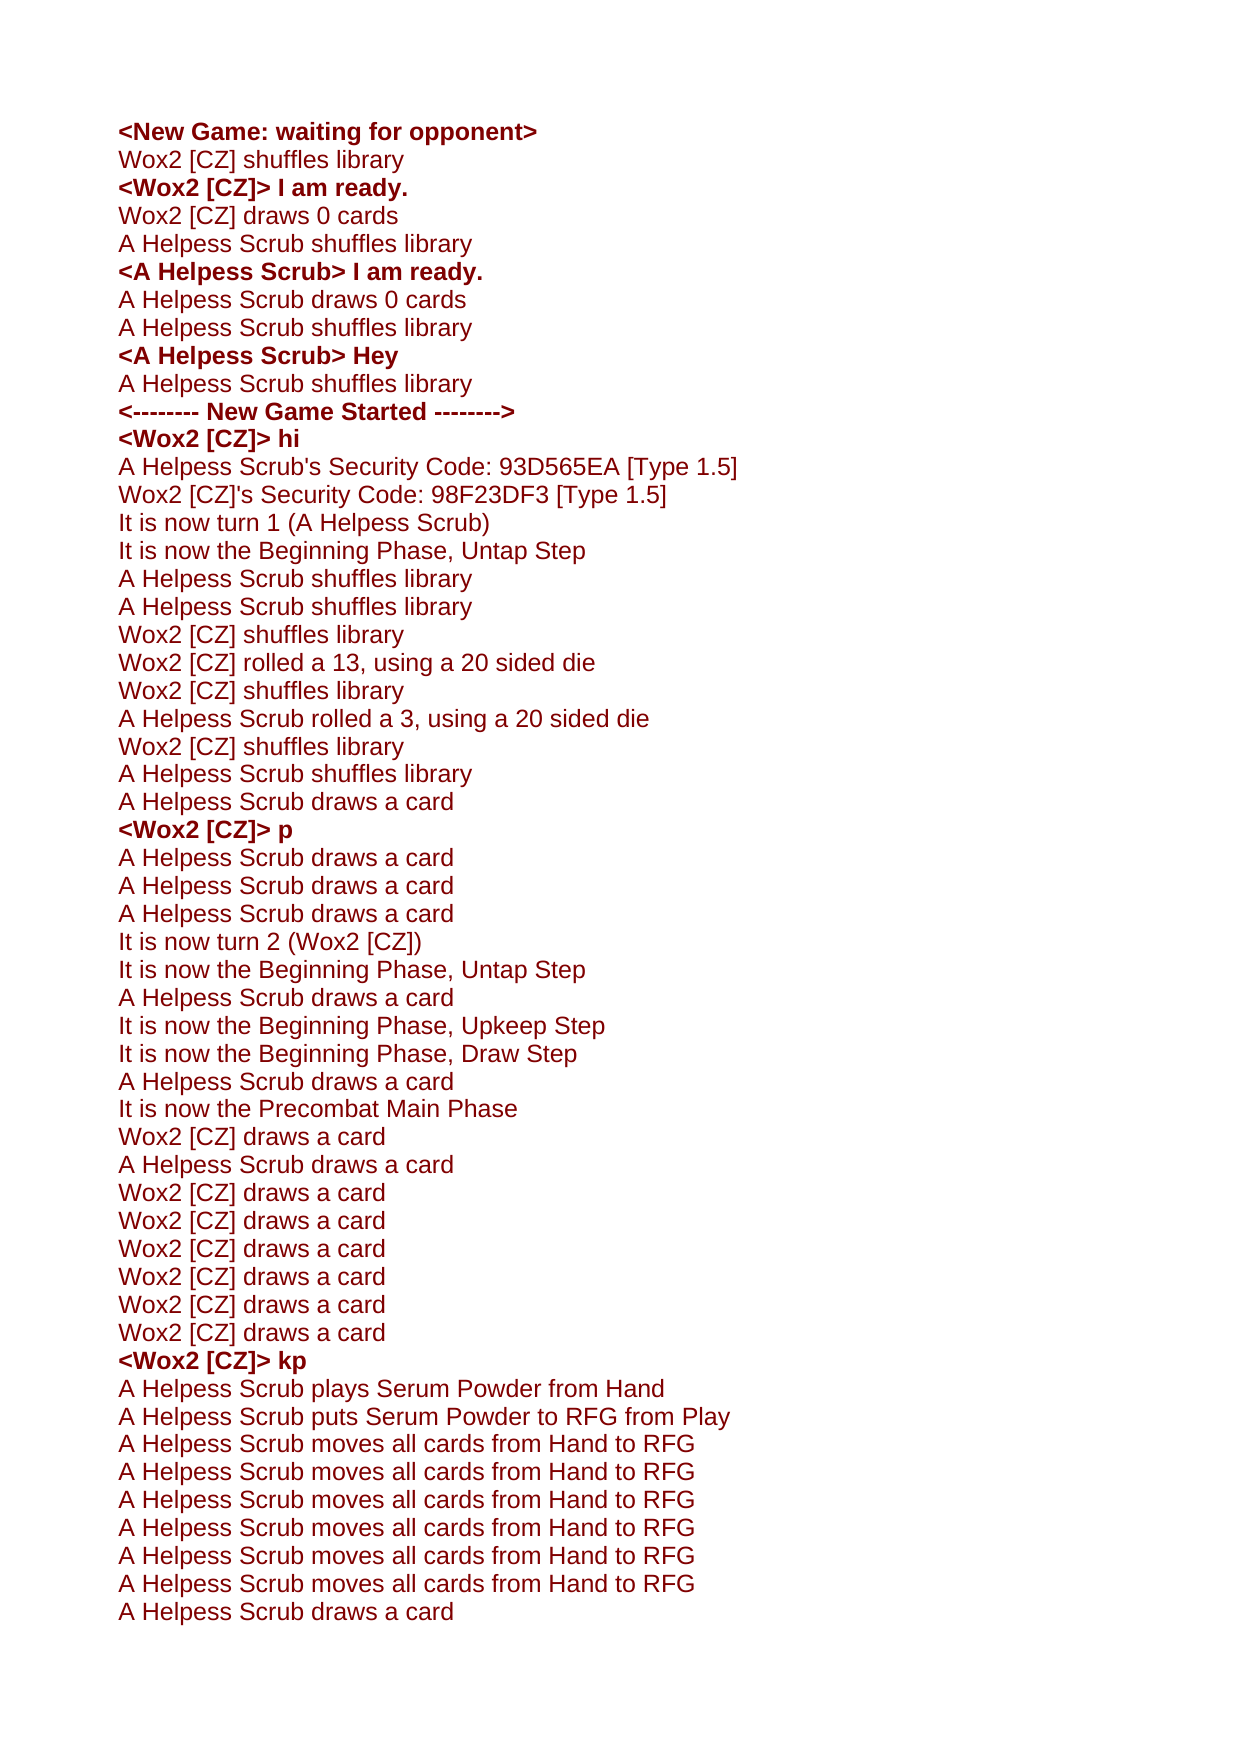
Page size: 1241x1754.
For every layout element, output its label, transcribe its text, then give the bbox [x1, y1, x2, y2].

text Wox2 [CZ] shuffles library [118, 676, 1122, 704]
text It is now the Beginning Phase, Untap Step [118, 956, 1122, 983]
text Wox2 [CZ] shuffles library [118, 732, 1122, 760]
text Wox2 [CZ] shuffles library [118, 146, 1122, 174]
text A Helpess Scrub shuffles library [118, 593, 1122, 621]
text A Helpess Scrub moves all cards from Hand to RFG [118, 1570, 1122, 1598]
text It is now the Precombat Main Phase [118, 1095, 1122, 1123]
text A Helpess Scrub moves all cards from Hand to RFG [118, 1430, 1122, 1458]
text It is now turn 2 (Wox2 [CZ]) [118, 928, 1122, 956]
text A Helpess Scrub draws a card [118, 1151, 1122, 1179]
text A Helpess Scrub rolled a 3, using a 20 sided die [118, 704, 1122, 732]
text Wox2 [CZ] draws a card [118, 1179, 1122, 1207]
text <A Helpess Scrub> I am ready. [118, 258, 1122, 286]
text A Helpess Scrub draws a card [118, 900, 1122, 928]
text <-------- New Game Started --------> [118, 397, 1122, 425]
text A Helpess Scrub moves all cards from Hand to RFG [118, 1514, 1122, 1542]
text A Helpess Scrub shuffles library [118, 565, 1122, 593]
text It is now turn 1 (A Helpess Scrub) [118, 509, 1122, 537]
text A Helpess Scrub plays Serum Powder from Hand [118, 1374, 1122, 1402]
text It is now the Beginning Phase, Draw Step [118, 1039, 1122, 1067]
text Wox2 [CZ] draws a card [118, 1291, 1122, 1318]
text Wox2 [CZ] draws a card [118, 1207, 1122, 1235]
text A Helpess Scrub puts Serum Powder to RFG from Play [118, 1402, 1122, 1430]
text A Helpess Scrub draws a card [118, 872, 1122, 900]
text A Helpess Scrub draws a card [118, 1598, 1122, 1626]
text <A Helpess Scrub> Hey [118, 341, 1122, 369]
text A Helpess Scrub moves all cards from Hand to RFG [118, 1542, 1122, 1570]
text A Helpess Scrub moves all cards from Hand to RFG [118, 1486, 1122, 1514]
text A Helpess Scrub moves all cards from Hand to RFG [118, 1458, 1122, 1486]
text Wox2 [CZ] draws a card [118, 1235, 1122, 1263]
text <Wox2 [CZ]> p [118, 816, 1122, 844]
text A Helpess Scrub's Security Code: 93D565EA [Type 1.5] [118, 453, 1122, 481]
text <Wox2 [CZ]> kp [118, 1346, 1122, 1374]
text Wox2 [CZ] draws 0 cards [118, 202, 1122, 230]
text Wox2 [CZ] rolled a 13, using a 20 sided die [118, 648, 1122, 676]
text A Helpess Scrub shuffles library [118, 313, 1122, 341]
text A Helpess Scrub draws 0 cards [118, 286, 1122, 313]
text Wox2 [CZ]'s Security Code: 98F23DF3 [Type 1.5] [118, 481, 1122, 509]
text A Helpess Scrub shuffles library [118, 230, 1122, 258]
text Wox2 [CZ] draws a card [118, 1318, 1122, 1346]
text <Wox2 [CZ]> I am ready. [118, 174, 1122, 202]
text A Helpess Scrub draws a card [118, 788, 1122, 816]
text <Wox2 [CZ]> hi [118, 425, 1122, 453]
text A Helpess Scrub draws a card [118, 844, 1122, 872]
text A Helpess Scrub draws a card [118, 1067, 1122, 1095]
text A Helpess Scrub draws a card [118, 983, 1122, 1011]
text It is now the Beginning Phase, Upkeep Step [118, 1011, 1122, 1039]
text Wox2 [CZ] draws a card [118, 1263, 1122, 1291]
text Wox2 [CZ] shuffles library [118, 621, 1122, 648]
text It is now the Beginning Phase, Untap Step [118, 537, 1122, 565]
text A Helpess Scrub shuffles library [118, 760, 1122, 788]
text A Helpess Scrub shuffles library [118, 369, 1122, 397]
text <New Game: waiting for opponent> [118, 118, 1122, 146]
text Wox2 [CZ] draws a card [118, 1123, 1122, 1151]
